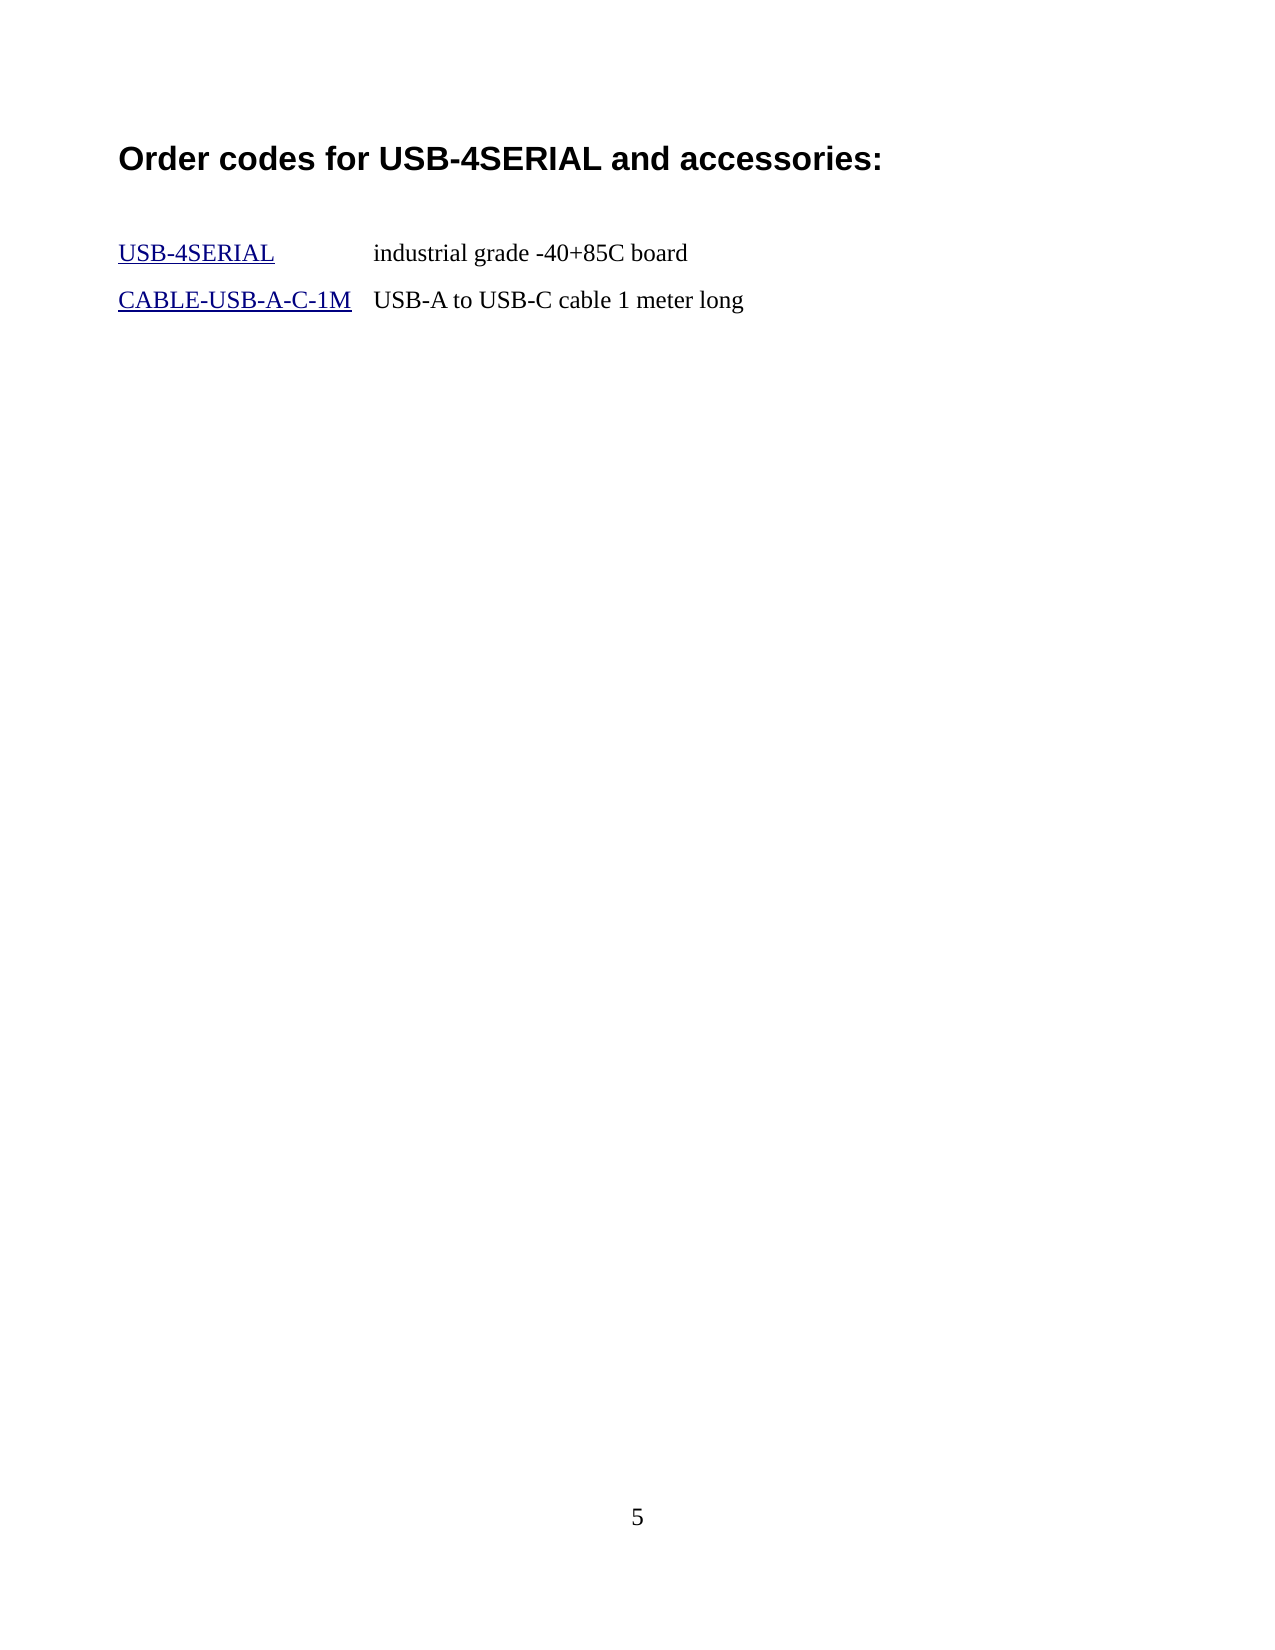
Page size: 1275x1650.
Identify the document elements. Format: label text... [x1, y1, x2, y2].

subtitle Order codes for USB-4SERIAL and accessories: [118, 139, 1157, 178]
text CABLE-USB-A-C-1M USB-A to USB-C cable 1 meter long [118, 285, 1157, 314]
text USB-4SERIAL industrial grade -40+85C board [118, 238, 1157, 266]
